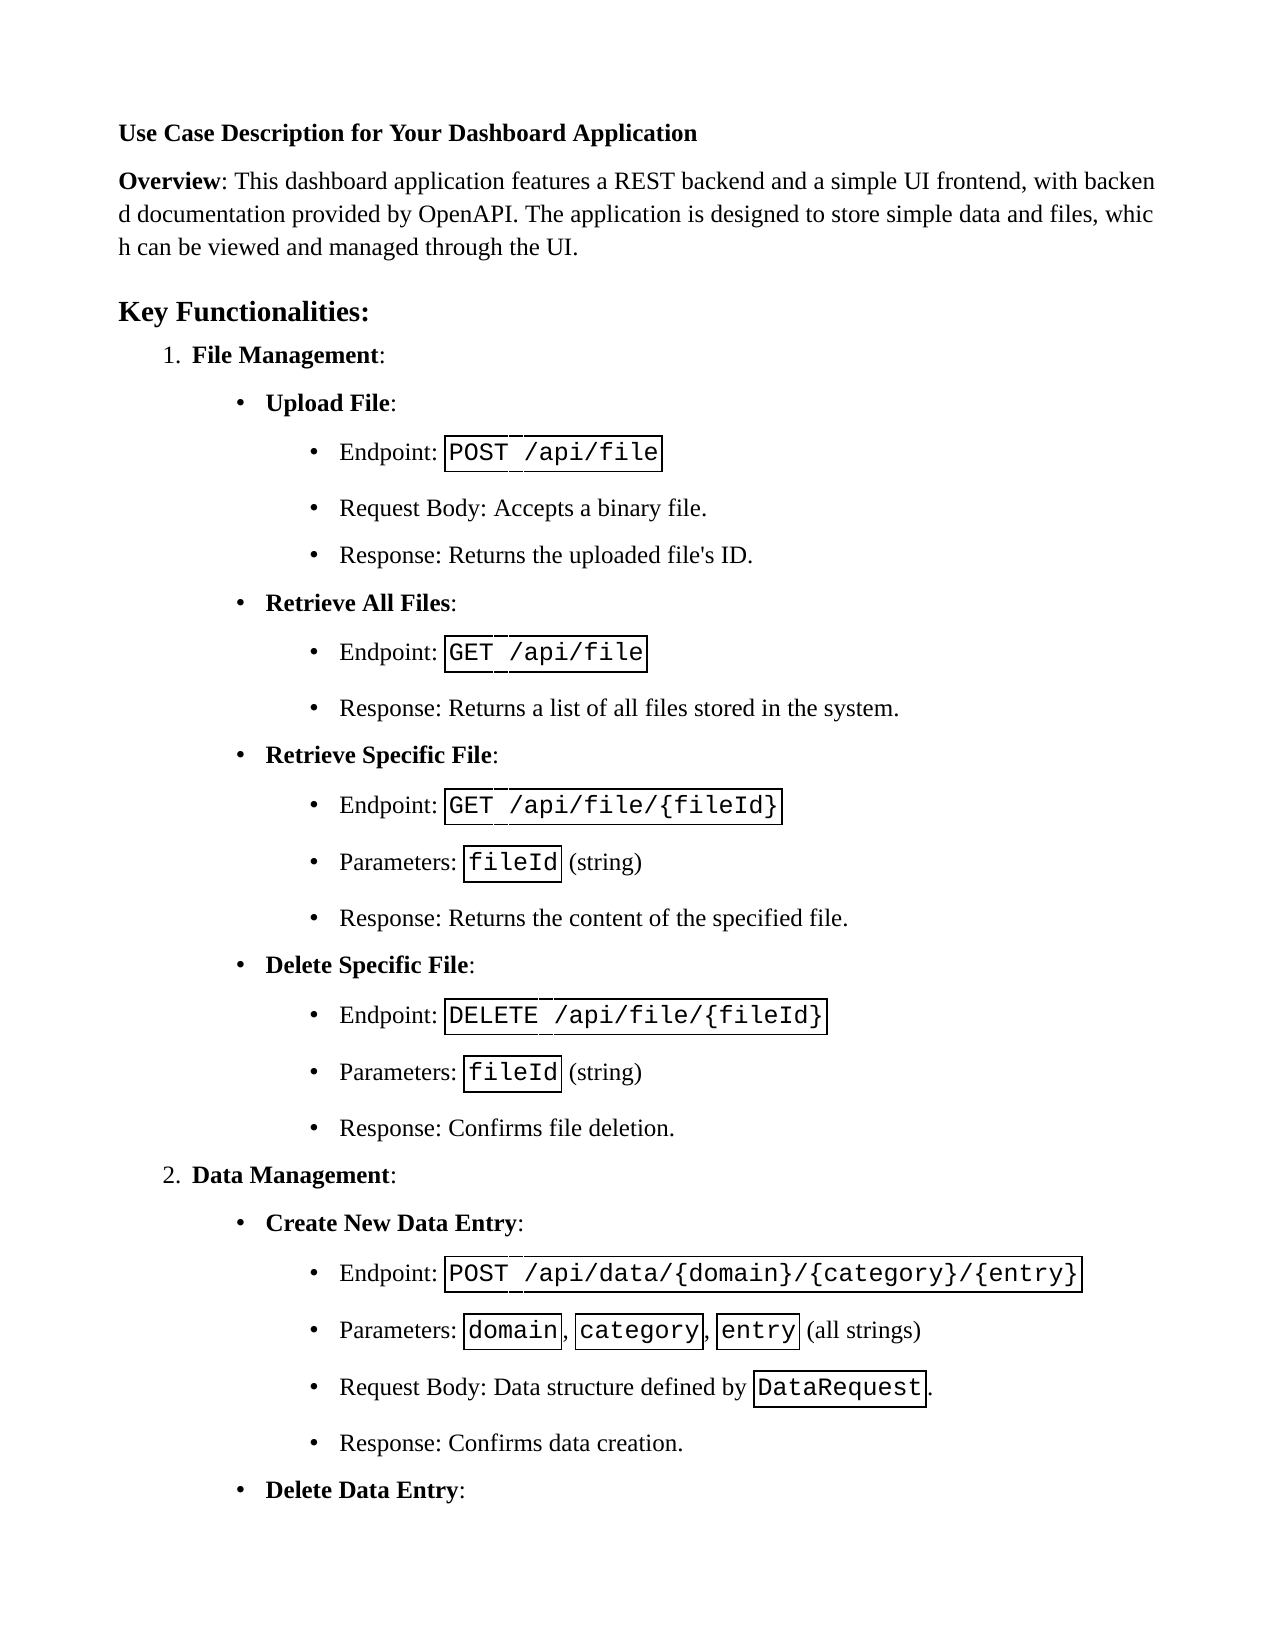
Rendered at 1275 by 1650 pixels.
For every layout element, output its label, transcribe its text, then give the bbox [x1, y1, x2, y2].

text Overview: This dashboard application features a REST backend and a simple UI frontend, with backend documentation provided by OpenAPI. The application is designed to store simple data and files, which can be viewed and managed through the UI. [118, 166, 1157, 261]
list Response: Confirms data creation. [309, 1428, 1157, 1457]
list Response: Returns the content of the specified file. [309, 903, 1157, 932]
list Endpoint: GET /api/file/{fileId} [783, 788, 1157, 825]
list Request Body: Data structure defined by DataRequest. [755, 1372, 925, 1406]
list Endpoint: POST /api/file [309, 435, 444, 472]
list Response: Confirms file deletion. [309, 1113, 1157, 1142]
list Response: Returns the uploaded file's ID. [309, 540, 1157, 569]
list Parameters: domain, category, entry (all strings) [576, 1315, 702, 1349]
list Endpoint: DELETE /api/file/{fileId} [309, 998, 444, 1035]
list Request Body: Data structure defined by DataRequest. [309, 1370, 753, 1408]
list Parameters: [309, 1055, 463, 1093]
list Parameters: domain, category, entry (all strings) [718, 1315, 799, 1349]
list Endpoint: POST /api/file [446, 436, 661, 471]
text Use Case Description for Your Dashboard Application [118, 118, 1157, 147]
list Endpoint: DELETE /api/file/{fileId} [446, 999, 826, 1034]
list fileId [465, 847, 561, 881]
list Data Management: [162, 1160, 1157, 1189]
list Parameters: [309, 845, 463, 883]
list Endpoint: POST /api/data/{domain}/{category}/{entry} [1083, 1256, 1157, 1293]
list Parameters: domain, category, entry (all strings) [309, 1313, 463, 1350]
list Endpoint: POST /api/data/{domain}/{category}/{entry} [309, 1256, 444, 1293]
list Endpoint: POST /api/file [663, 435, 1157, 472]
list Create New Data Entry: [236, 1208, 1157, 1237]
list Endpoint: POST /api/data/{domain}/{category}/{entry} [446, 1257, 1081, 1292]
list Parameters: domain, category, entry (all strings) [465, 1315, 561, 1349]
list Delete Specific File: [236, 950, 1157, 979]
list Request Body: Data structure defined by DataRequest. [927, 1370, 1157, 1408]
list fileId [465, 1057, 561, 1091]
list Upload File: [236, 388, 1157, 416]
list Endpoint: GET /api/file [446, 636, 646, 672]
list Endpoint: GET /api/file/{fileId} [446, 789, 781, 824]
list Response: Returns a list of all files stored in the system. [309, 693, 1157, 722]
list Endpoint: DELETE /api/file/{fileId} [828, 998, 1157, 1035]
subtitle Key Functionalities: [118, 294, 1157, 327]
list Parameters: domain, category, entry (all strings) [800, 1313, 1157, 1350]
list (string) [562, 1055, 1157, 1093]
list Endpoint: GET /api/file [648, 635, 1157, 673]
list Retrieve Specific File: [236, 740, 1157, 769]
list (string) [562, 845, 1157, 883]
list Retrieve All Files: [236, 588, 1157, 617]
list File Management: [162, 340, 1157, 369]
list Endpoint: GET /api/file [309, 635, 444, 673]
list Delete Data Entry: [236, 1475, 1157, 1504]
list Request Body: Accepts a binary file. [309, 493, 1157, 521]
list Endpoint: GET /api/file/{fileId} [309, 788, 444, 825]
